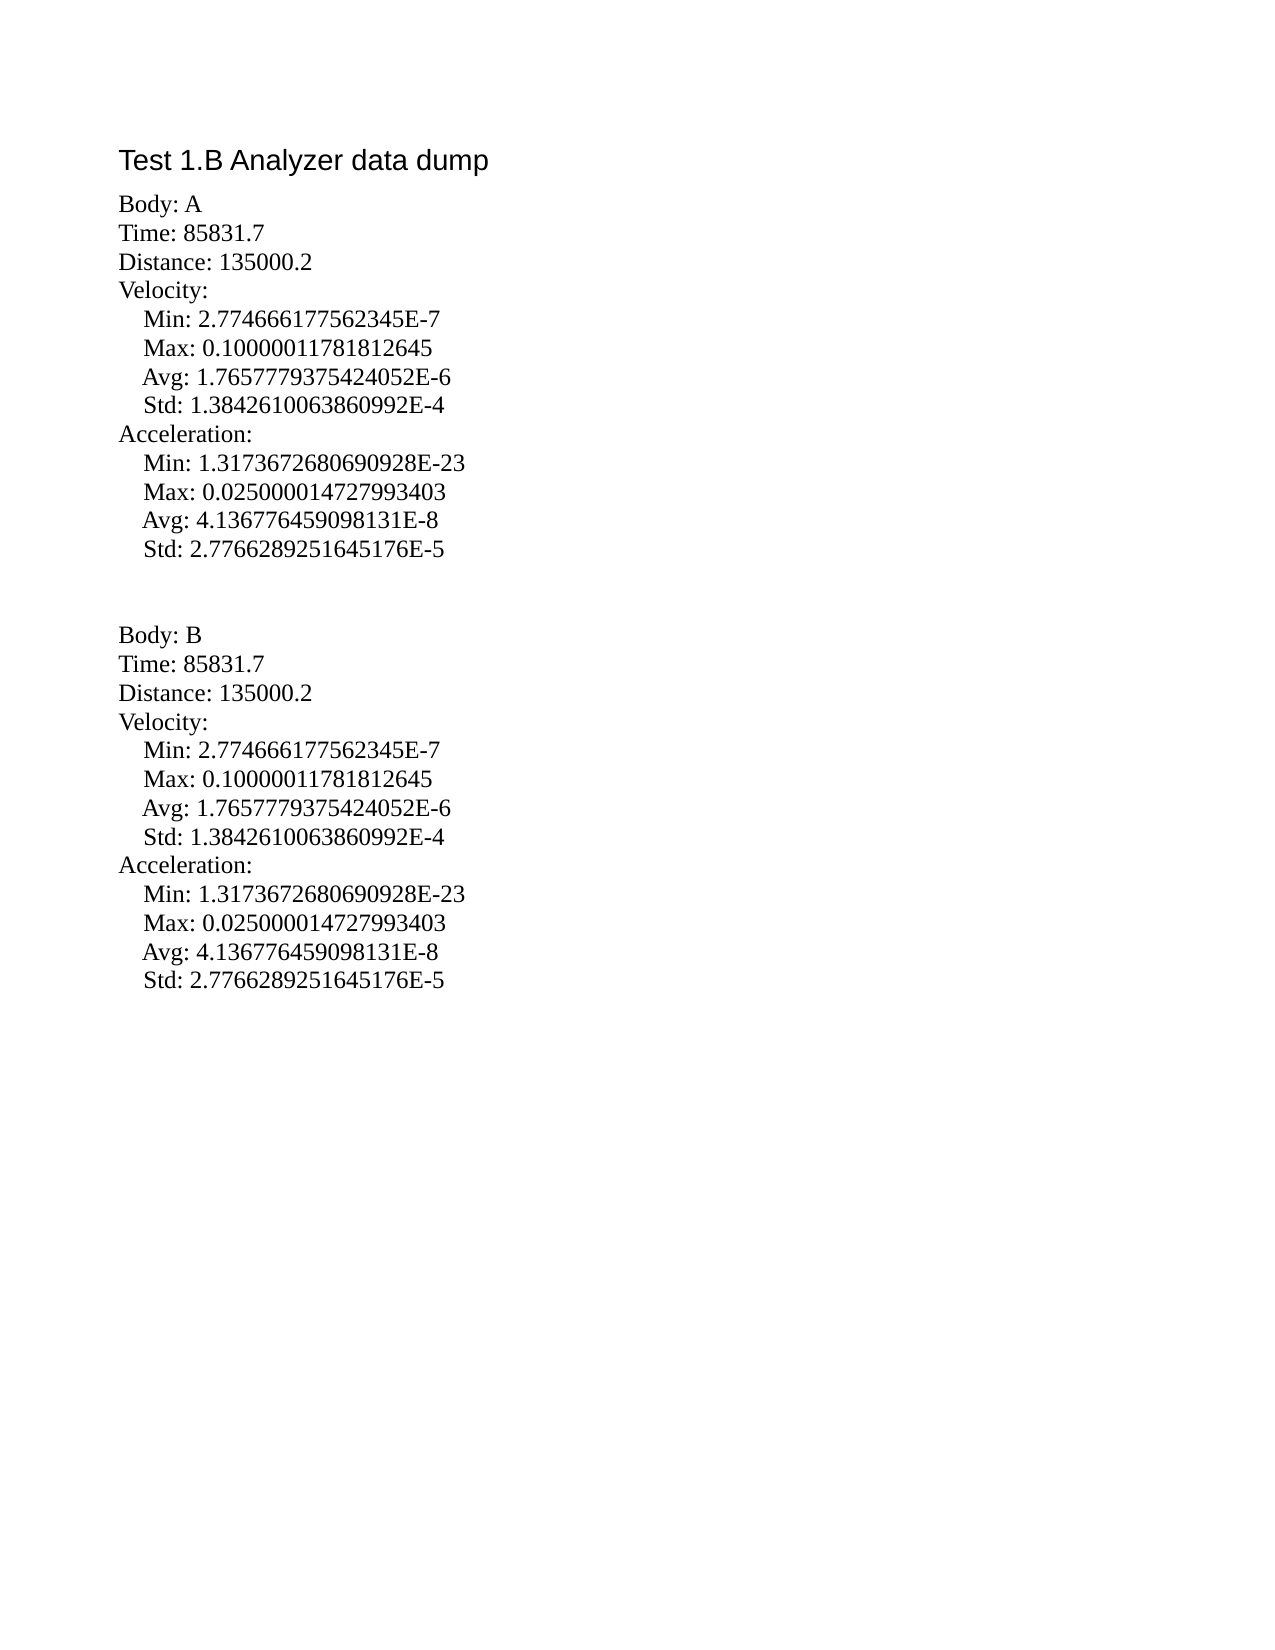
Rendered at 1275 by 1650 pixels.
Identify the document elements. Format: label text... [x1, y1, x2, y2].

text Min: 2.774666177562345E-7 [118, 304, 1157, 333]
text Min: 2.774666177562345E-7 [118, 735, 1157, 764]
text Max: 0.025000014727993403 [118, 908, 1157, 937]
text Std: 1.3842610063860992E-4 [118, 822, 1157, 850]
text Std: 2.7766289251645176E-5 [118, 534, 1157, 563]
text Avg: 4.136776459098131E-8 [118, 937, 1157, 965]
text Velocity: [118, 707, 1157, 735]
text Time: 85831.7 [118, 218, 1157, 247]
text Avg: 1.7657779375424052E-6 [118, 362, 1157, 390]
text Body: A [118, 189, 1157, 218]
text Max: 0.10000011781812645 [118, 333, 1157, 362]
text Avg: 4.136776459098131E-8 [118, 505, 1157, 534]
text Acceleration: [118, 419, 1157, 448]
subtitle Test 1.B Analyzer data dump [118, 143, 1157, 177]
text Max: 0.025000014727993403 [118, 477, 1157, 505]
text Body: B [118, 620, 1157, 649]
text Std: 2.7766289251645176E-5 [118, 965, 1157, 994]
text Std: 1.3842610063860992E-4 [118, 390, 1157, 419]
text Distance: 135000.2 [118, 247, 1157, 275]
text Max: 0.10000011781812645 [118, 764, 1157, 793]
text Avg: 1.7657779375424052E-6 [118, 793, 1157, 822]
text Min: 1.3173672680690928E-23 [118, 448, 1157, 477]
text Time: 85831.7 [118, 649, 1157, 678]
text Velocity: [118, 275, 1157, 304]
text Distance: 135000.2 [118, 678, 1157, 707]
text Min: 1.3173672680690928E-23 [118, 879, 1157, 908]
text Acceleration: [118, 850, 1157, 879]
